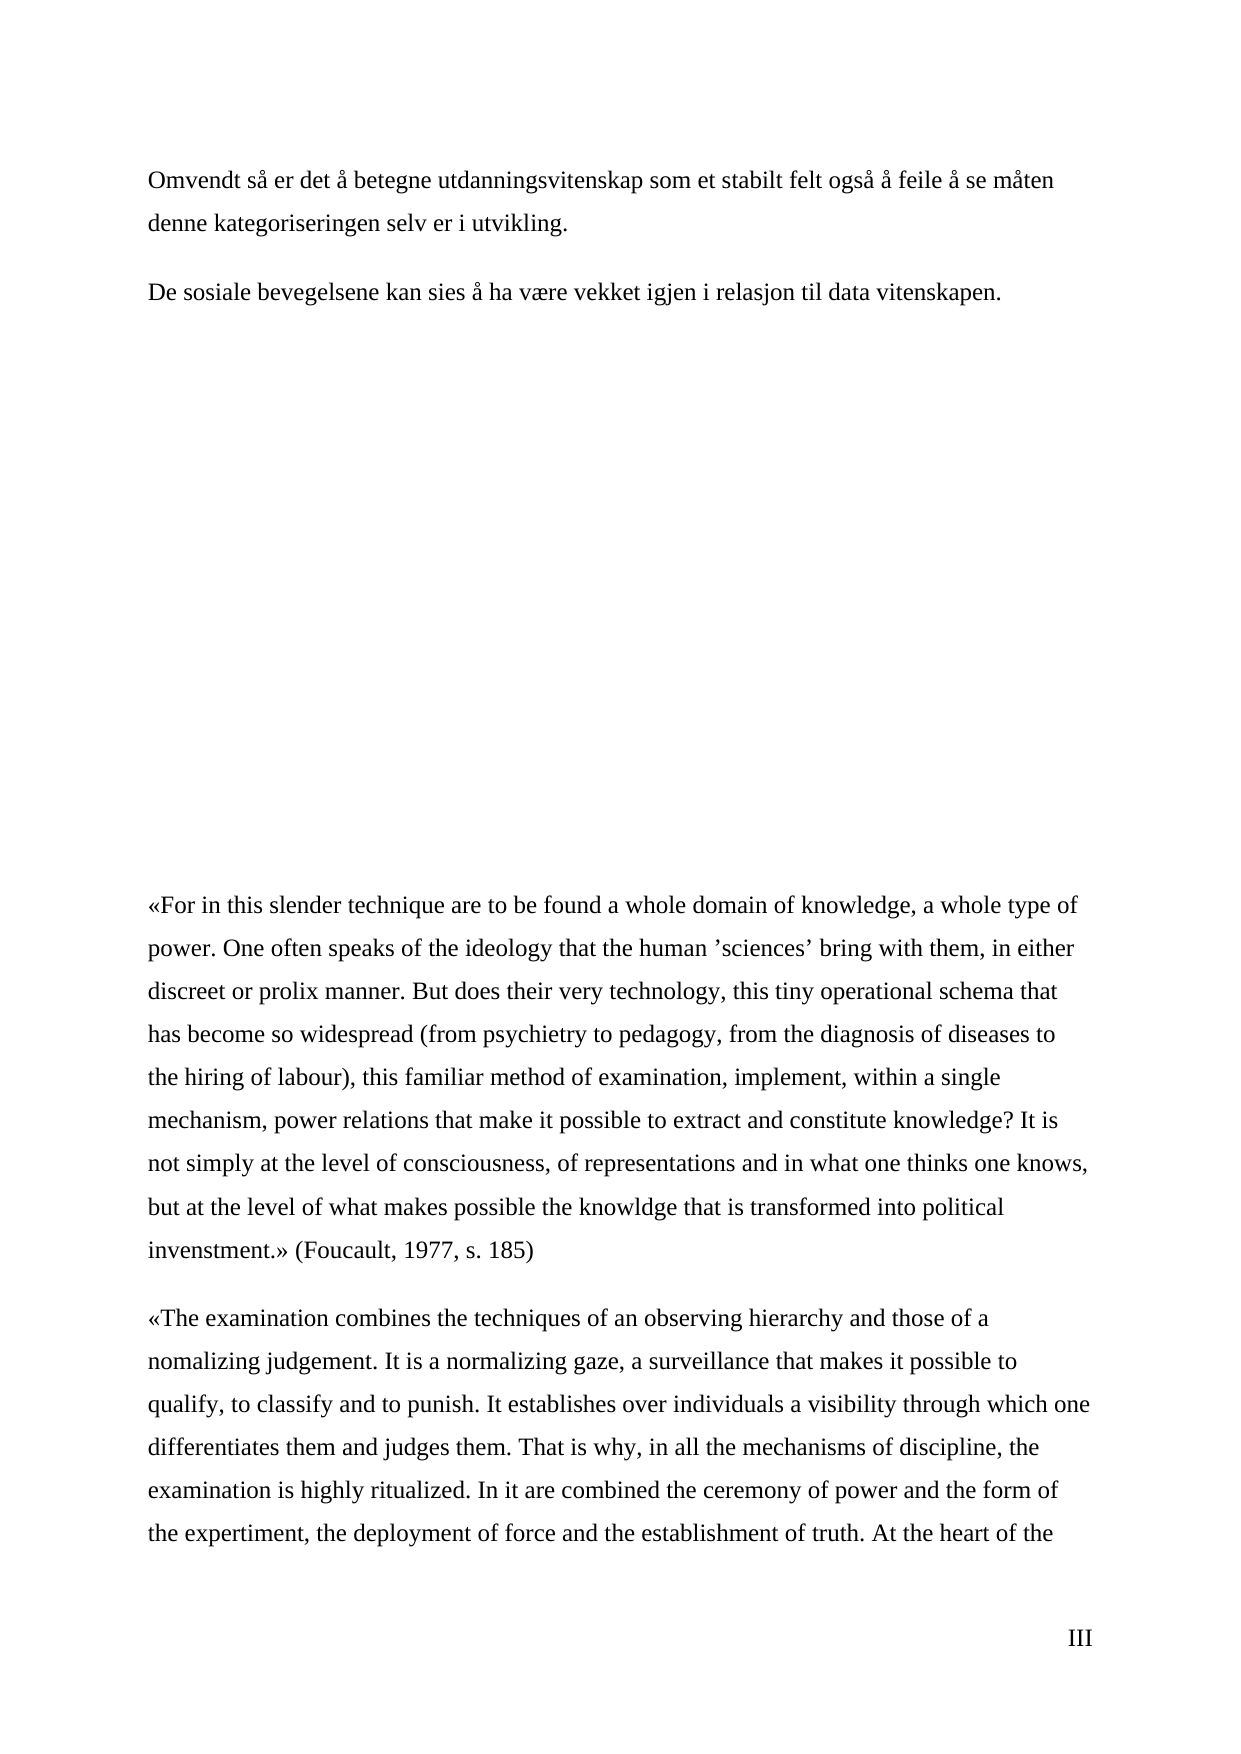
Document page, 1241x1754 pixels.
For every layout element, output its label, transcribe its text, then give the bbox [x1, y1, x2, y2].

text Omvendt så er det å betegne utdanningsvitenskap som et stabilt felt også å feile å se måten denne kategoriseringen selv er i utvikling. [148, 165, 1092, 237]
text De sosiale bevegelsene kan sies å ha være vekket igjen i relasjon til data vitenskapen. [148, 277, 1092, 305]
text «The examination combines the techniques of an observing hierarchy and those of a nomalizing judgement. It is a normalizing gaze, a surveillance that makes it possible to qualify, to classify and to punish. It establishes over individuals a visibility through which one differentiates them and judges them. That is why, in all the mechanisms of discipline, the examination is highly ritualized. In it are combined the ceremony of power and the form of the expertiment, the deployment of force and the establishment of truth. At the heart of the [148, 1303, 1092, 1547]
text «For in this slender technique are to be found a whole domain of knowledge, a whole type of power. One often speaks of the ideology that the human ’sciences’ bring with them, in either discreet or prolix manner. But does their very technology, this tiny operational schema that has become so widespread (from psychietry to pedagogy, from the diagnosis of diseases to the hiring of labour), this familiar method of examination, implement, within a single mechanism, power relations that make it possible to extract and constitute knowledge? It is not simply at the level of consciousness, of representations and in what one thinks one knows, but at the level of what makes possible the knowldge that is transformed into political invenstment.» (Foucault, 1977, s. 185) [148, 890, 1092, 1263]
